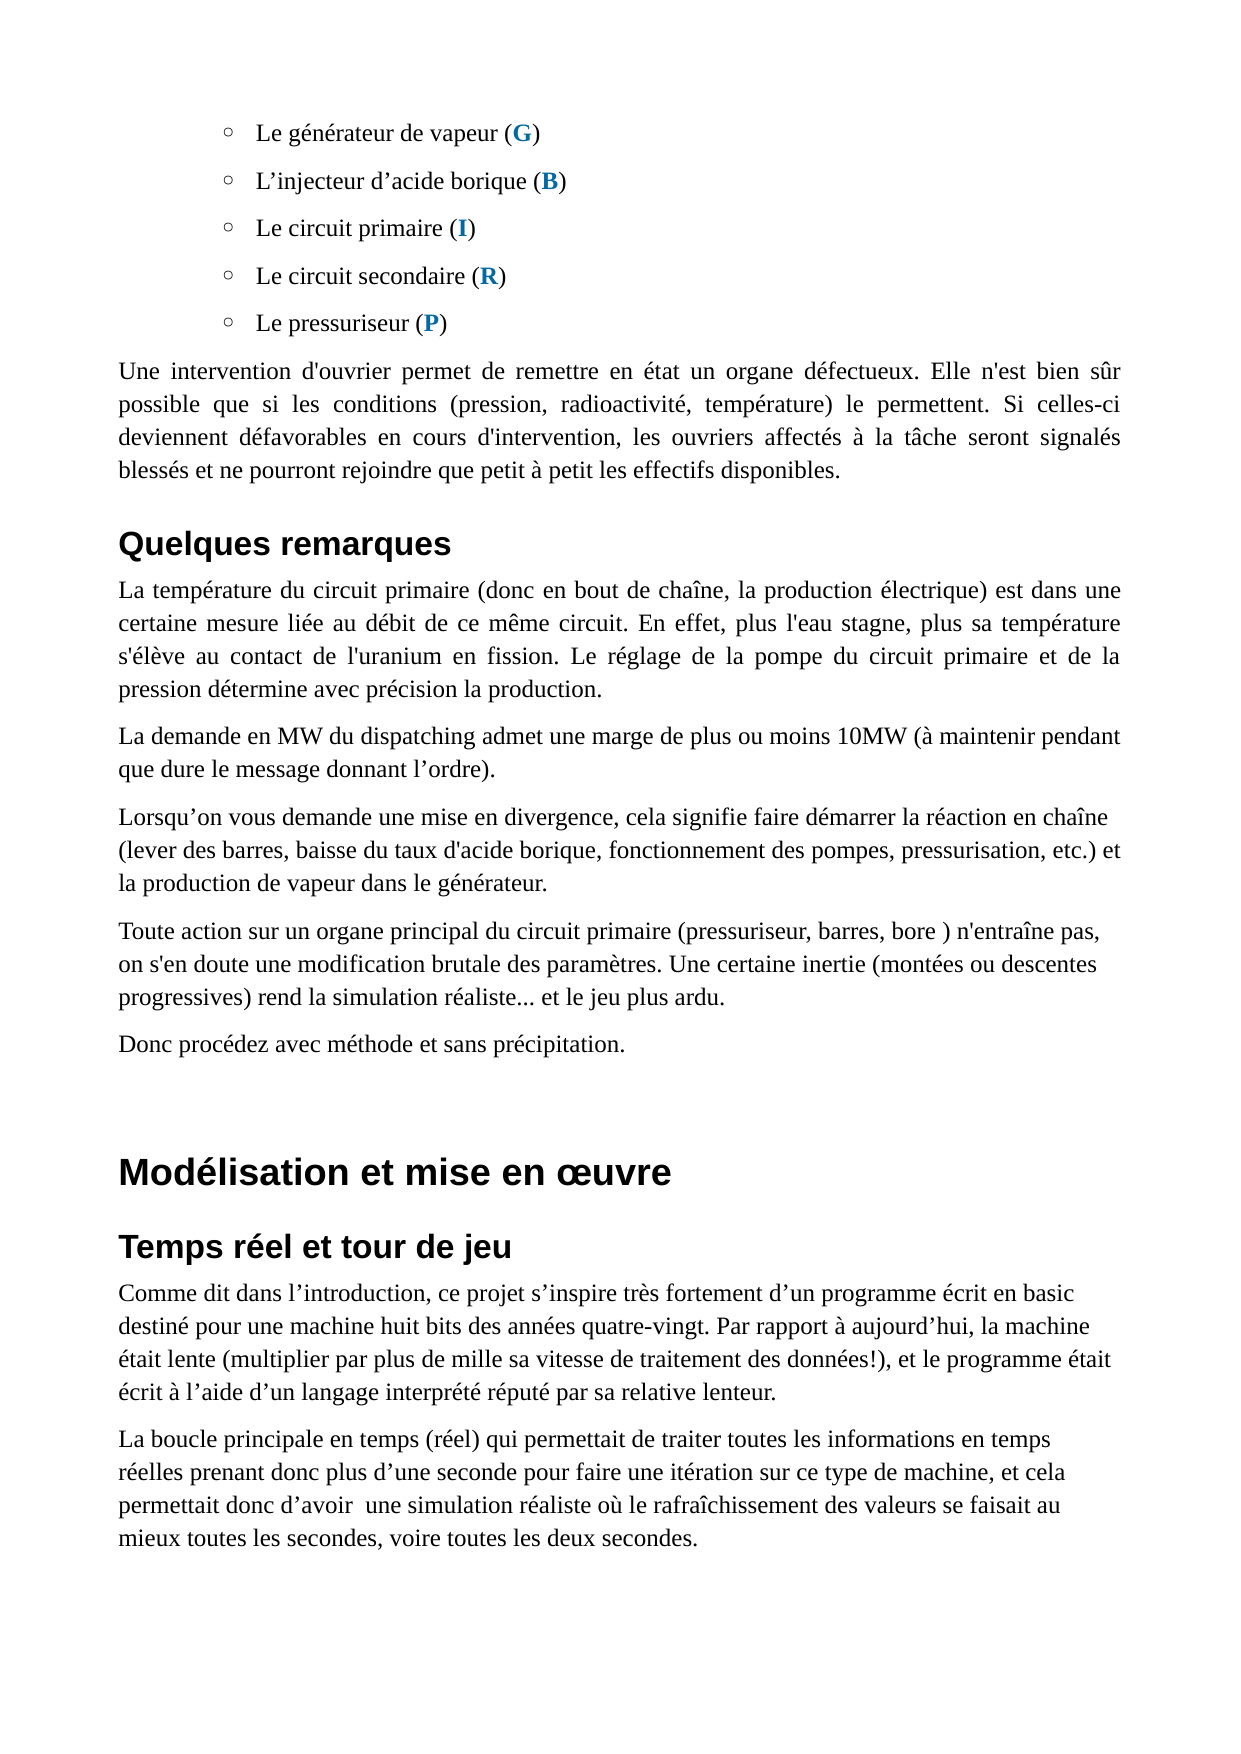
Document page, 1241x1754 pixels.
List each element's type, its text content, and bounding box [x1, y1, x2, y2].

subtitle Modélisation et mise en œuvre [118, 1149, 1122, 1193]
list Le circuit primaire (I) [218, 213, 1122, 242]
list L’injecteur d’acide borique (B) [218, 166, 1122, 194]
list Le générateur de vapeur (G) [218, 118, 1122, 147]
text La température du circuit primaire (donc en bout de chaîne, la production électrique) est dans une certaine mesure liée au débit de ce même circuit. En effet, plus l'eau stagne, plus sa température s'élève au contact de l'uranium en fission. Le réglage de la pompe du circuit primaire et de la pression détermine avec précision la production. [118, 575, 1122, 703]
text Donc procédez avec méthode et sans précipitation. [118, 1029, 1122, 1058]
list Le pressuriseur (P) [218, 308, 1122, 337]
text Toute action sur un organe principal du circuit primaire (pressuriseur, barres, bore ) n'entraîne pas, on s'en doute une modification brutale des paramètres. Une certaine inertie (montées ou descentes progressives) rend la simulation réaliste... et le jeu plus ardu. [118, 916, 1122, 1011]
text Une intervention d'ouvrier permet de remettre en état un organe défectueux. Elle n'est bien sûr possible que si les conditions (pression, radioactivité, température) le permettent. Si celles-ci deviennent défavorables en cours d'intervention, les ouvriers affectés à la tâche seront signalés blessés et ne pourront rejoindre que petit à petit les effectifs disponibles. [118, 356, 1122, 484]
list Le circuit secondaire (R) [218, 261, 1122, 290]
text Comme dit dans l’introduction, ce projet s’inspire très fortement d’un programme écrit en basic destiné pour une machine huit bits des années quatre-vingt. Par rapport à aujourd’hui, la machine était lente (multiplier par plus de mille sa vitesse de traitement des données!), et le programme était écrit à l’aide d’un langage interprété réputé par sa relative lenteur. [118, 1278, 1122, 1406]
text La boucle principale en temps (réel) qui permettait de traiter toutes les informations en temps réelles prenant donc plus d’une seconde pour faire une itération sur ce type de machine, et cela permettait donc d’avoir une simulation réaliste où le rafraîchissement des valeurs se faisait au mieux toutes les secondes, voire toutes les deux secondes. [118, 1424, 1122, 1552]
subtitle Temps réel et tour de jeu [118, 1227, 1122, 1265]
text La demande en MW du dispatching admet une marge de plus ou moins 10MW (à maintenir pendant que dure le message donnant l’ordre). [118, 721, 1122, 783]
subtitle Quelques remarques [118, 524, 1122, 562]
text Lorsqu’on vous demande une mise en divergence, cela signifie faire démarrer la réaction en chaîne (lever des barres, baisse du taux d'acide borique, fonctionnement des pompes, pressurisation, etc.) et la production de vapeur dans le générateur. [118, 802, 1122, 897]
